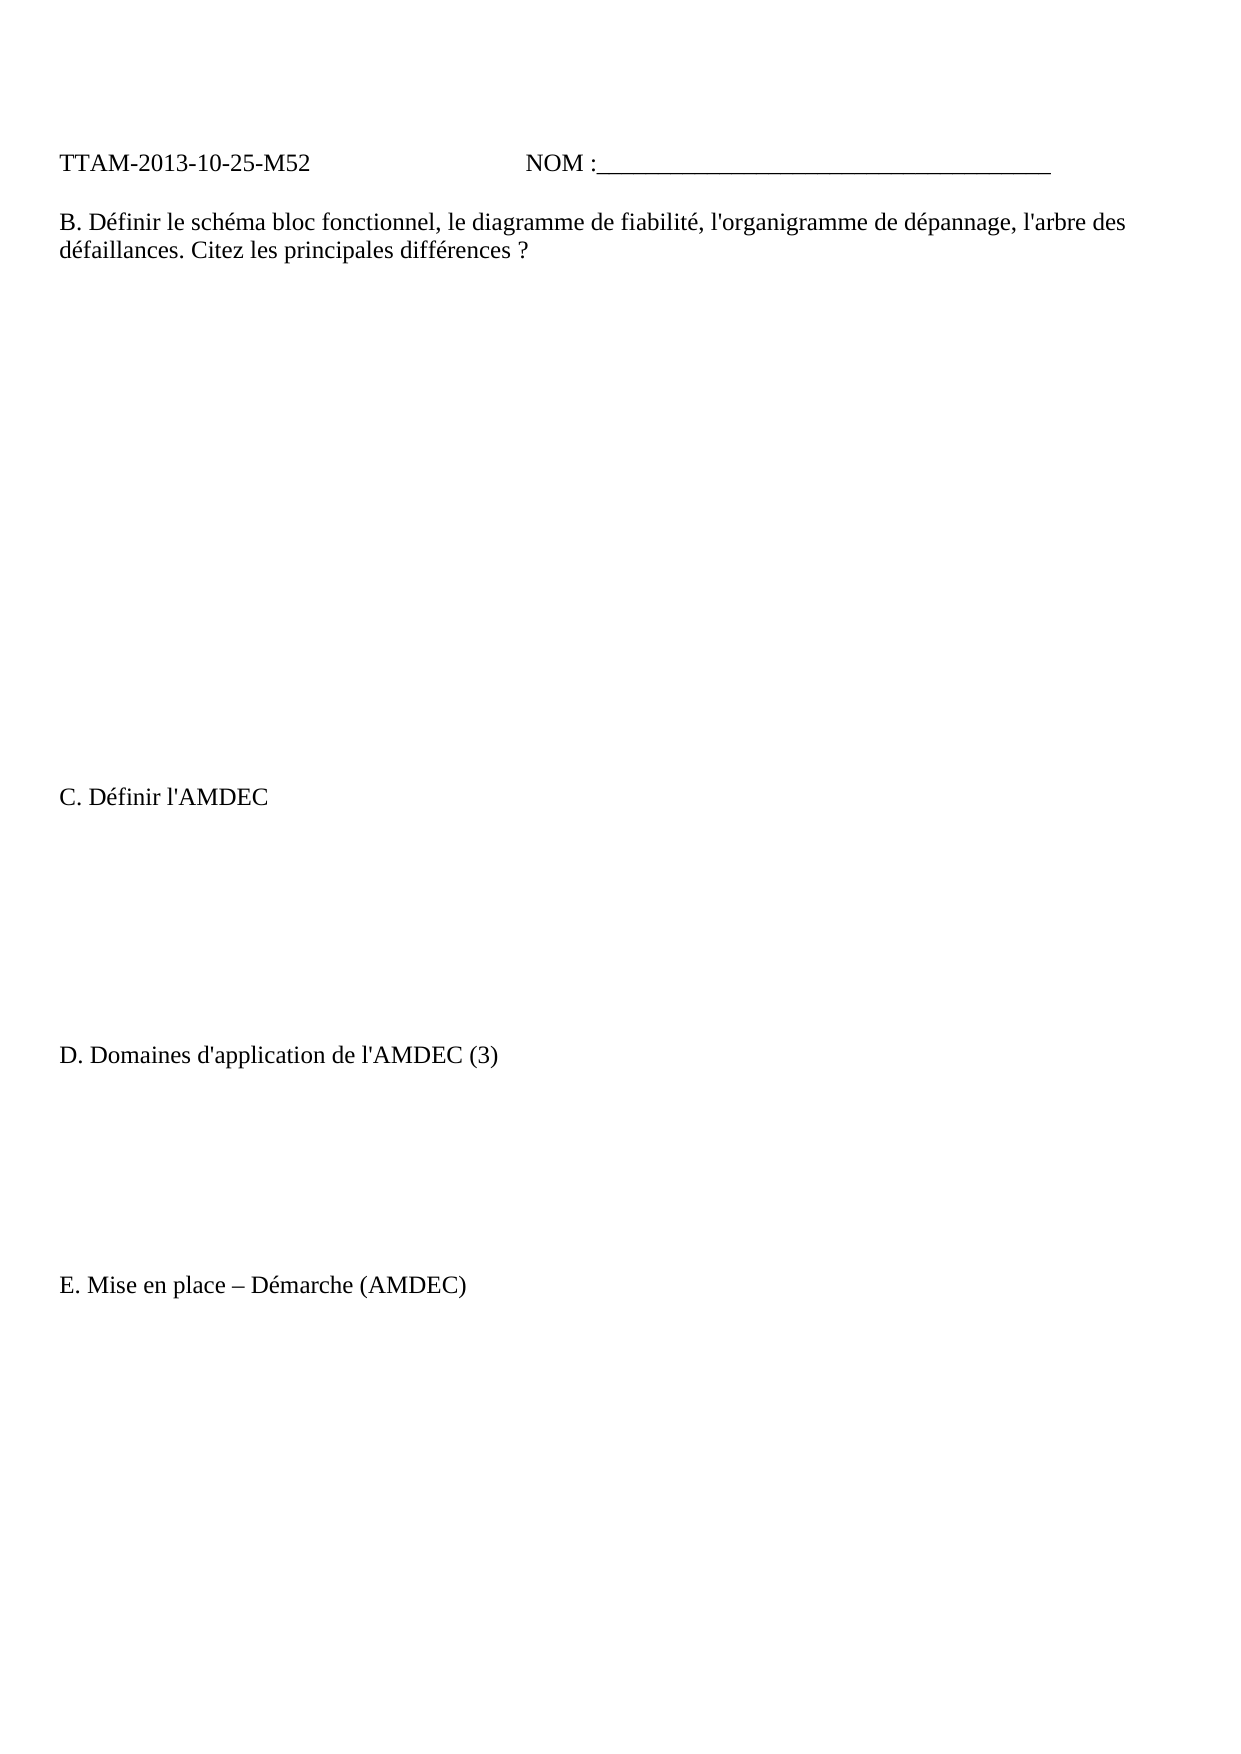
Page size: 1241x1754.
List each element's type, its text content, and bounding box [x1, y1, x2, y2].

text B. Définir le schéma bloc fonctionnel, le diagramme de fiabilité, l'organigramme de dépannage, l'arbre des défaillances. Citez les principales différences ? [59, 207, 1181, 264]
text E. Mise en place – Démarche (AMDEC) [59, 1270, 1181, 1299]
text D. Domaines d'application de l'AMDEC (3) [59, 1040, 1181, 1069]
text C. Définir l'AMDEC [59, 782, 1181, 810]
